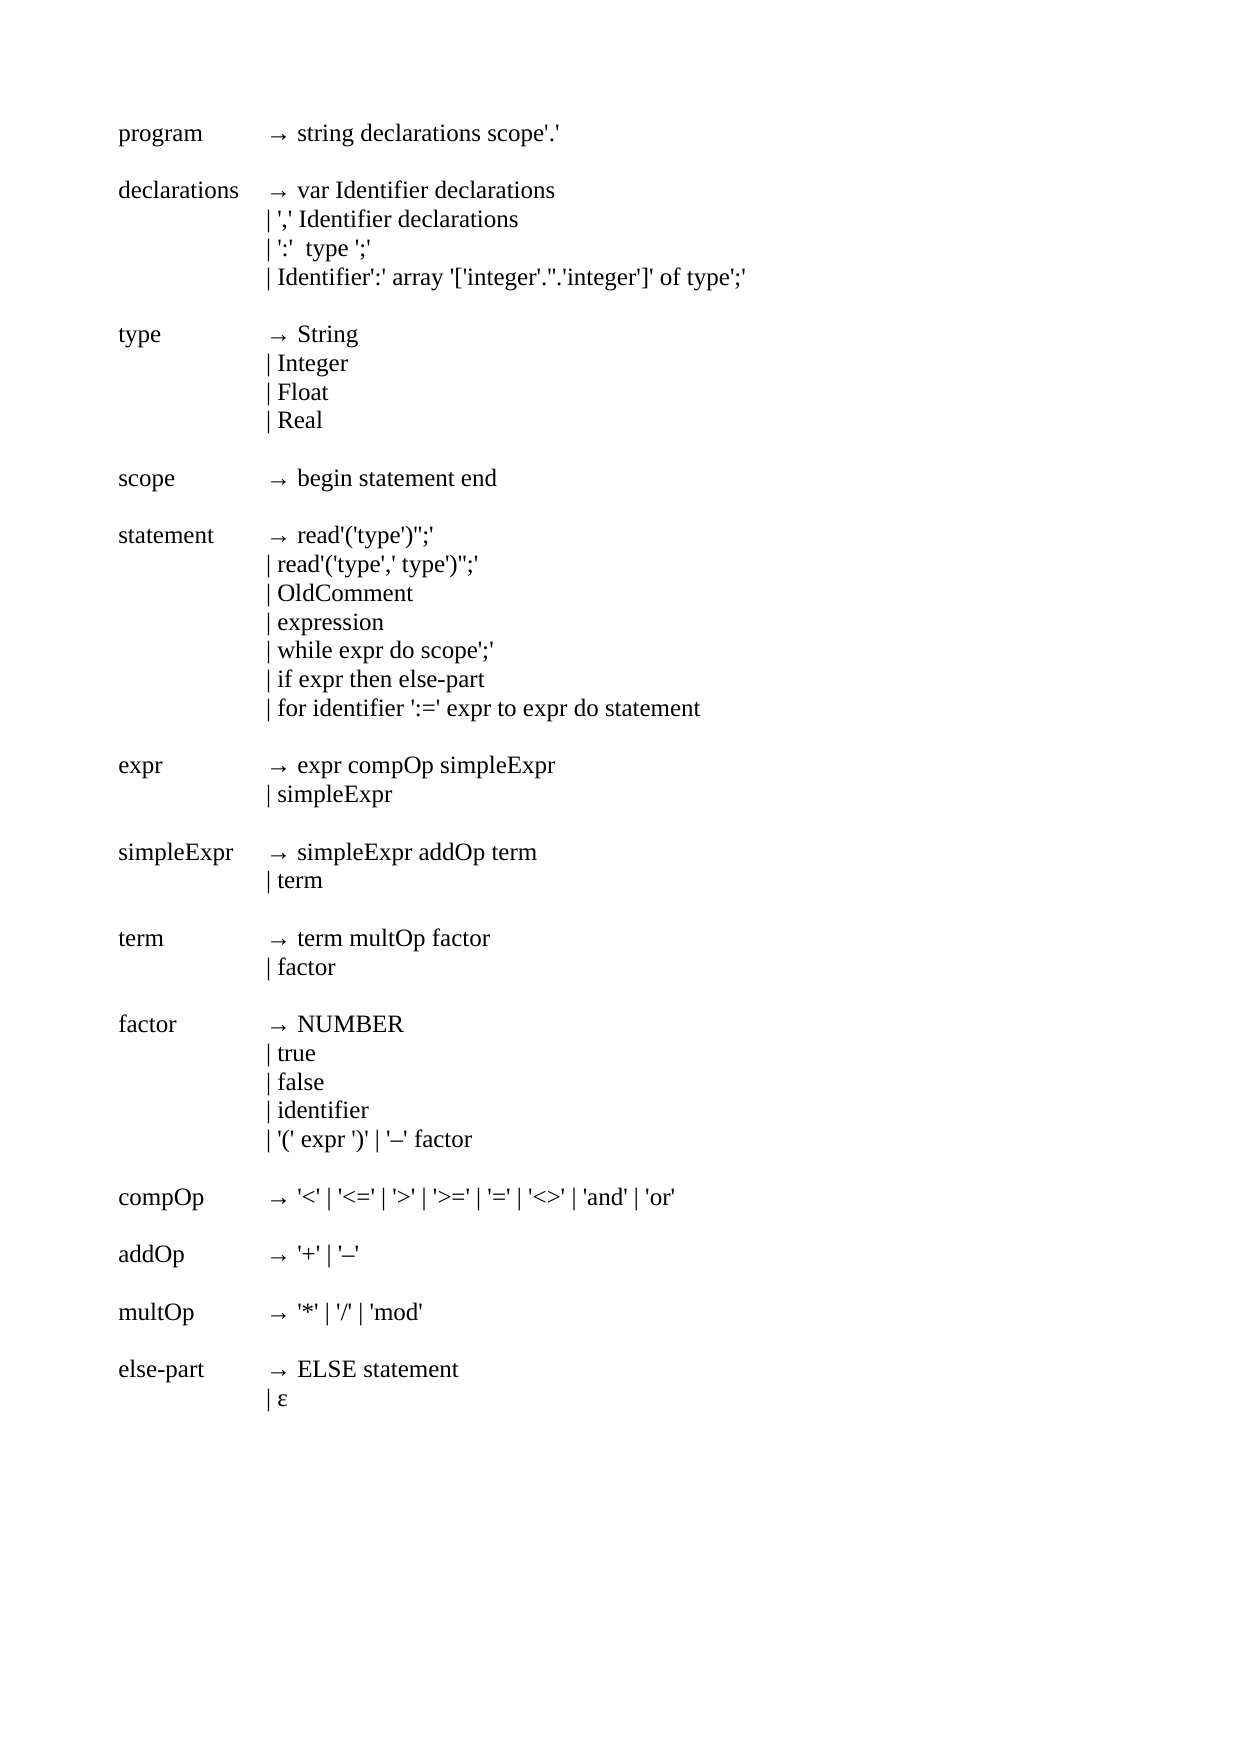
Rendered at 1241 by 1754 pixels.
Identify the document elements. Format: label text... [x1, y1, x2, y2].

text compOp → '<' | '<=' | '>' | '>=' | '=' | '<>' | 'and' | 'or' [118, 1182, 1122, 1211]
text factor → NUMBER [118, 1009, 1122, 1038]
text statement → read'('type')'';' [118, 521, 1122, 549]
text program → string declarations scope'.' [118, 118, 1122, 147]
text | for identifier ':=' expr to expr do statement [118, 693, 1122, 722]
text | term [118, 866, 1122, 894]
text | while expr do scope';' [118, 636, 1122, 664]
text simpleExpr → simpleExpr addOp term [118, 837, 1122, 866]
text | ':' type ';' [118, 233, 1122, 262]
text | expression [118, 607, 1122, 636]
text | Integer [118, 348, 1122, 377]
text | Real [118, 406, 1122, 434]
text expr → expr compOp simpleExpr | simpleExpr [118, 751, 1122, 808]
text | '(' expr ')' | '–' factor [118, 1124, 1122, 1153]
text | factor [118, 952, 1122, 981]
text declarations → var Identifier declarations [118, 176, 1122, 204]
text scope → begin statement end [118, 463, 1122, 492]
text | if expr then else-part [118, 664, 1122, 693]
text | true [118, 1038, 1122, 1067]
text | OldComment [118, 578, 1122, 607]
text | read'('type',' type')'';' [118, 549, 1122, 578]
text type → String [118, 319, 1122, 348]
text | ',' Identifier declarations [118, 204, 1122, 233]
text addOp → '+' | '–' [118, 1239, 1122, 1268]
text term → term multOp factor [118, 923, 1122, 952]
text | identifier [118, 1096, 1122, 1124]
text multOp → '*' | '/' | 'mod' [118, 1297, 1122, 1326]
text | ε [118, 1383, 1122, 1412]
text | Identifier':' array '['integer'.''.'integer']' of type';' [118, 262, 1122, 291]
text | false [118, 1067, 1122, 1096]
text | Float [118, 377, 1122, 406]
text else-part → ELSE statement [118, 1354, 1122, 1383]
